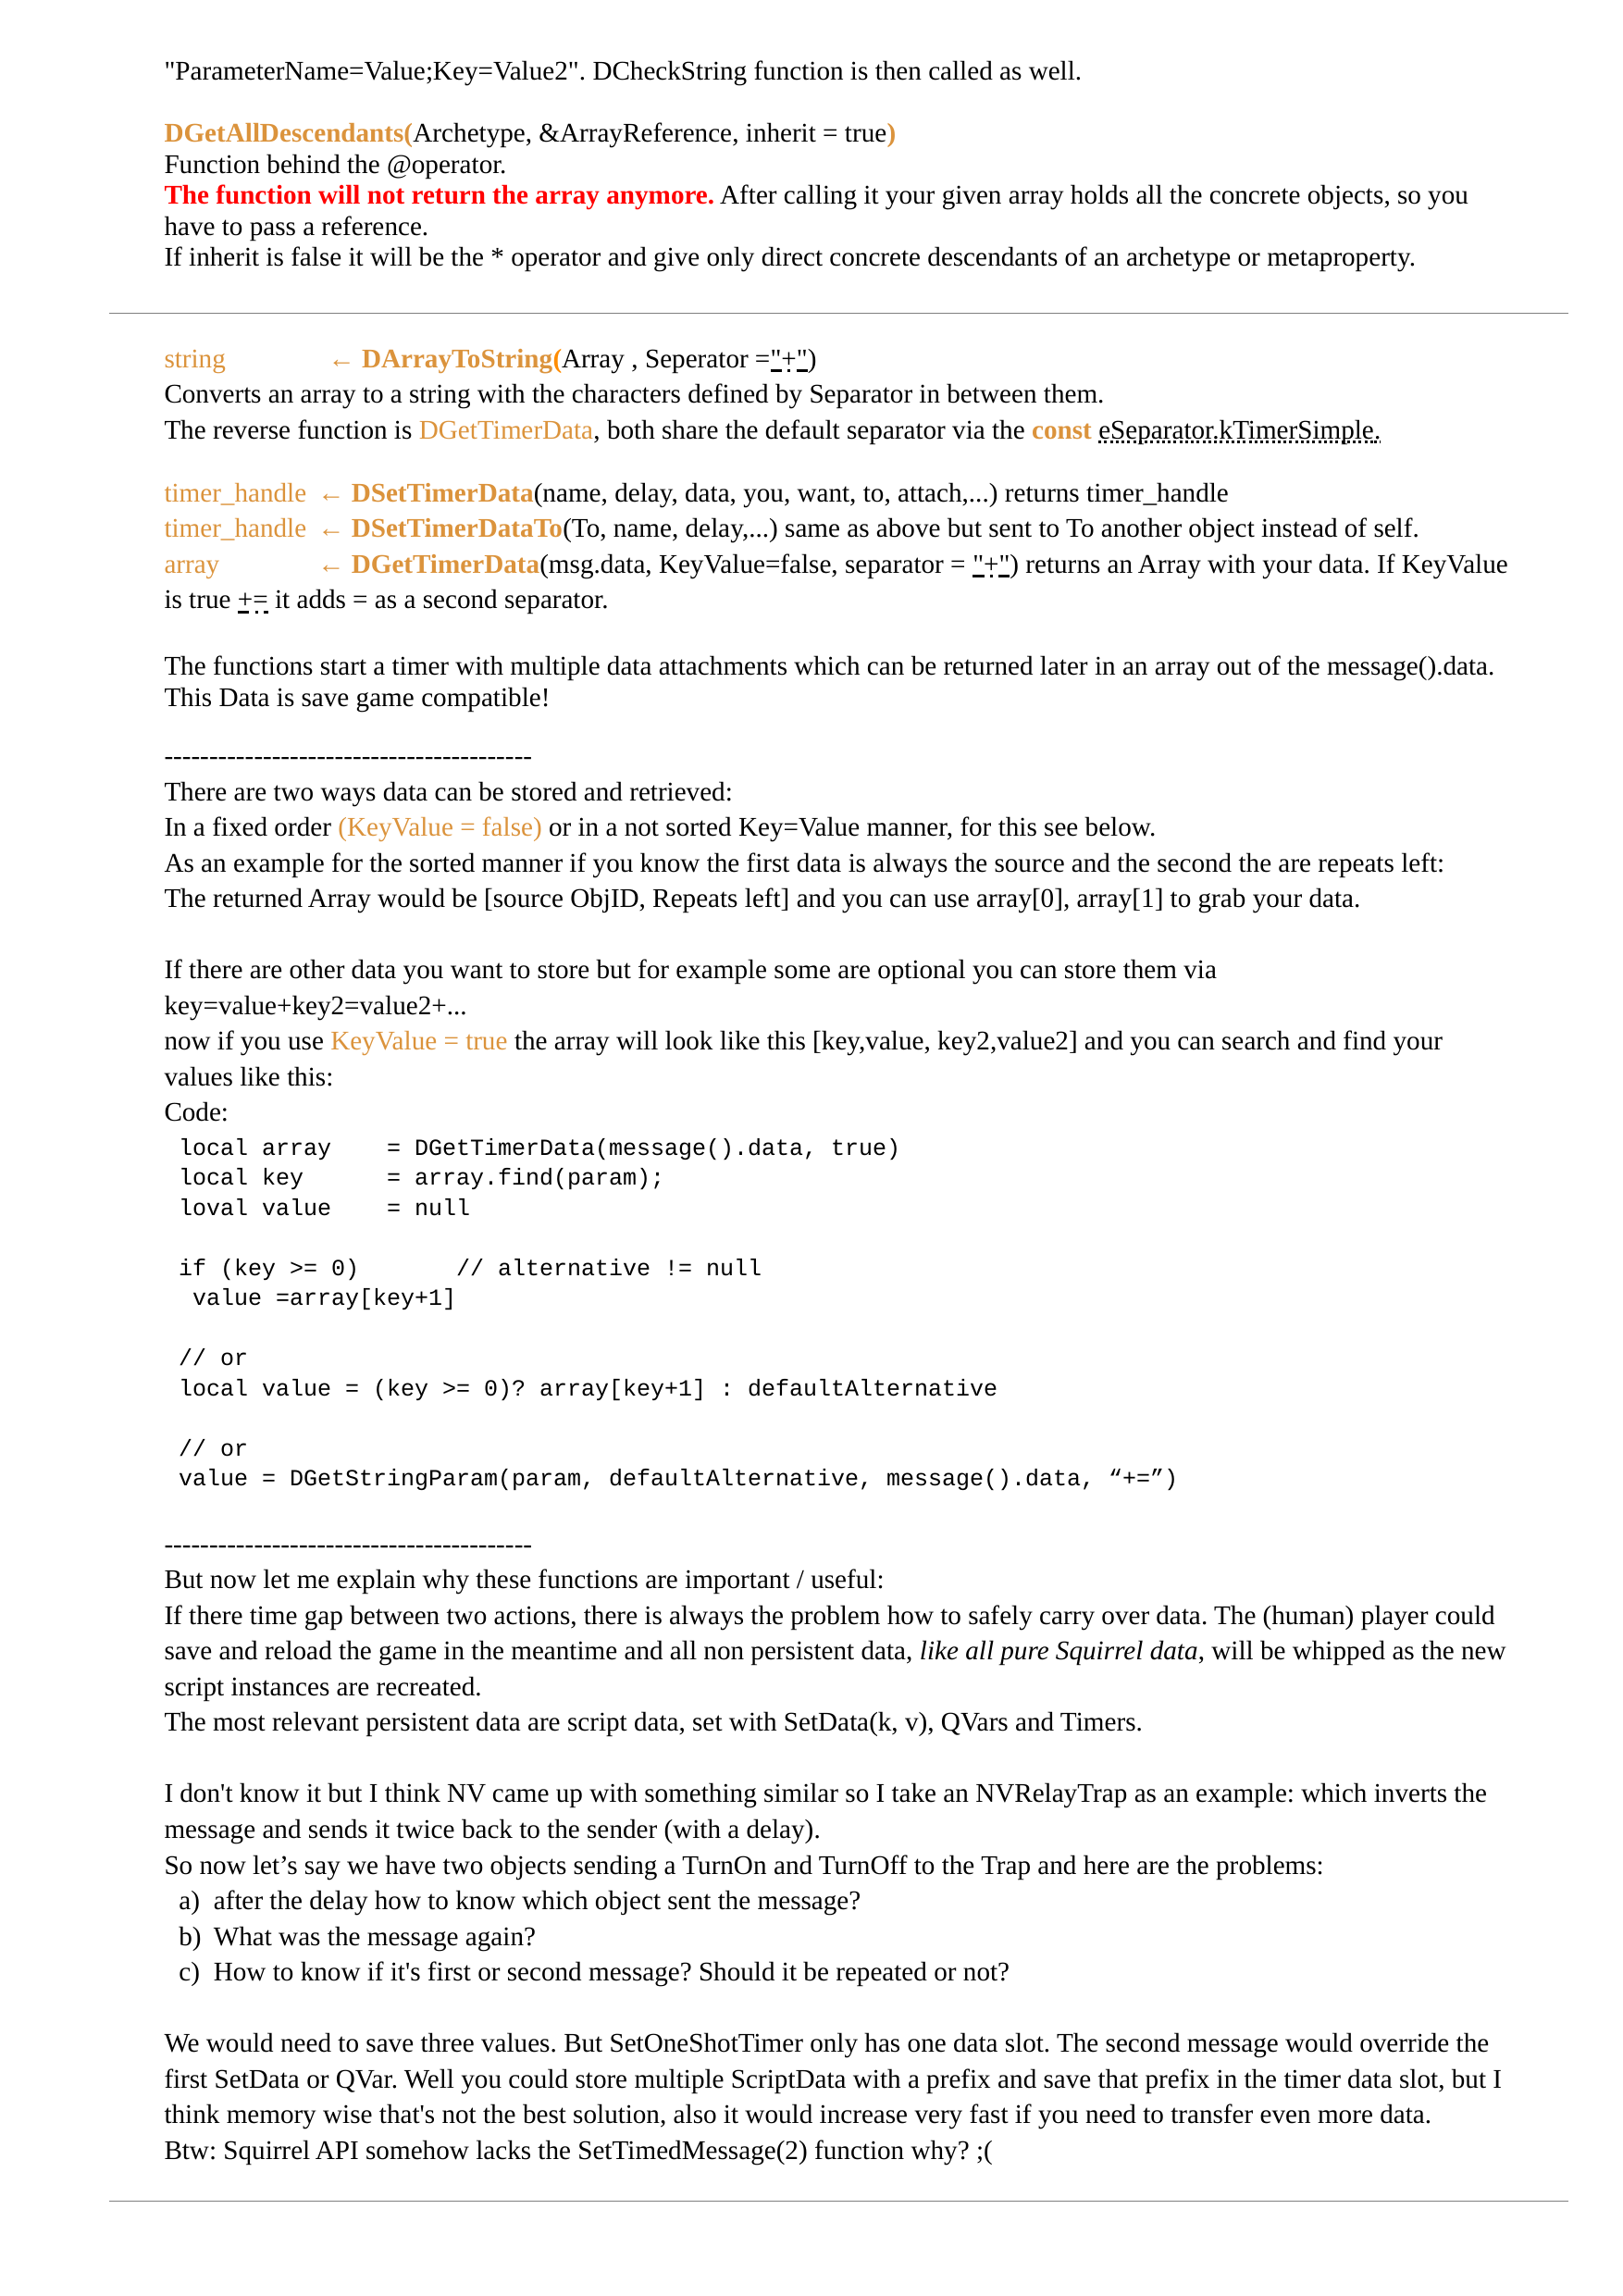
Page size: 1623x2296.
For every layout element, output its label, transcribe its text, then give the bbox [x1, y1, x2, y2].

text "ParameterName=Value;Key=Value2". DCheckString function is then called as well. DGetAllDescendants(Archetype, &ArrayReference, inherit = true) Function behind the @operator. The function will not return the array anymore. After calling it your given array holds all the concrete objects, so you have to pass a reference. If inherit is false it will be the * operator and give only direct concrete descendants of an archetype or metaproperty. [164, 55, 1514, 272]
text Code: [164, 1096, 1514, 1127]
text We would need to save three values. But SetOneShotTimer only has one data slot. The second message would override the first SetData or QVar. Well you could store multiple ScriptData with a prefix and save that prefix in the timer data slot, but I think memory wise that's not the best solution, also it would increase very fast if you need to transfer even more data. Btw: Squirrel API somehow lacks the SetTimedMessage(2) function why? ;( [164, 1992, 1514, 2165]
text string ← DArrayToString(Array , Seperator ="+") Converts an array to a string with the characters defined by Separator in between them. The reverse function is DGetTimerData, both share the default separator via the const eSeparator.kTimerSimple. [164, 342, 1514, 444]
list What was the message again? [179, 1920, 1568, 1951]
text timer_handle ← DSetTimerData(name, delay, data, you, want, to, attach,...) returns timer_handle timer_handle ← DSetTimerDataTo(To, name, delay,...) same as above but sent to To another object instead of self. array ← DGetTimerData(msg.data, KeyValue=false, separator = "+") returns an Array with your data. If KeyValue is true += it adds = as a second separator. [164, 477, 1514, 614]
text There are two ways data can be stored and retrieved: [164, 776, 1514, 806]
text In a fixed order (KeyValue = false) or in a not sorted Key=Value manner, for this see below. As an example for the sorted manner if you know the first data is always the source and the second the are repeats left: The returned Array would be [source ObjID, Repeats left] and you can use array[0], array[1] to grab your data. If there are other data you want to store but for example some are optional you can store them via key=value+key2=value2+... now if you use KeyValue = true the array will look like this [key,value, key2,value2] and you can search and find your values like this: [164, 811, 1514, 1091]
list How to know if it's first or second message? Should it be repeated or not? [179, 1955, 1568, 1987]
text The functions start a timer with multiple data attachments which can be returned later in an array out of the message().data. This Data is save game compatible! [164, 619, 1514, 712]
text But now let me explain why these functions are important / useful: If there time gap between two actions, there is always the problem how to safely carry over data. The (human) player could save and reload the game in the meantime and all non persistent data, like all pure Squirrel data, will be whipped as the new script instances are recreated. The most relevant persistent data are script data, set with SetData(k, v), QVars and Timers. I don't know it but I think NV came up with something similar so I take an NVRelayTrap as an example: which inverts the message and sends it twice back to the sender (with a delay). So now let’s say we have two objects sending a TurnOn and TurnOff to the Trap and here are the problems: [164, 1563, 1514, 1880]
text ----------------------------------------- [164, 739, 1514, 771]
list after the delay how to know which object sent the message? [179, 1884, 1568, 1916]
text ----------------------------------------- [164, 1528, 1514, 1558]
